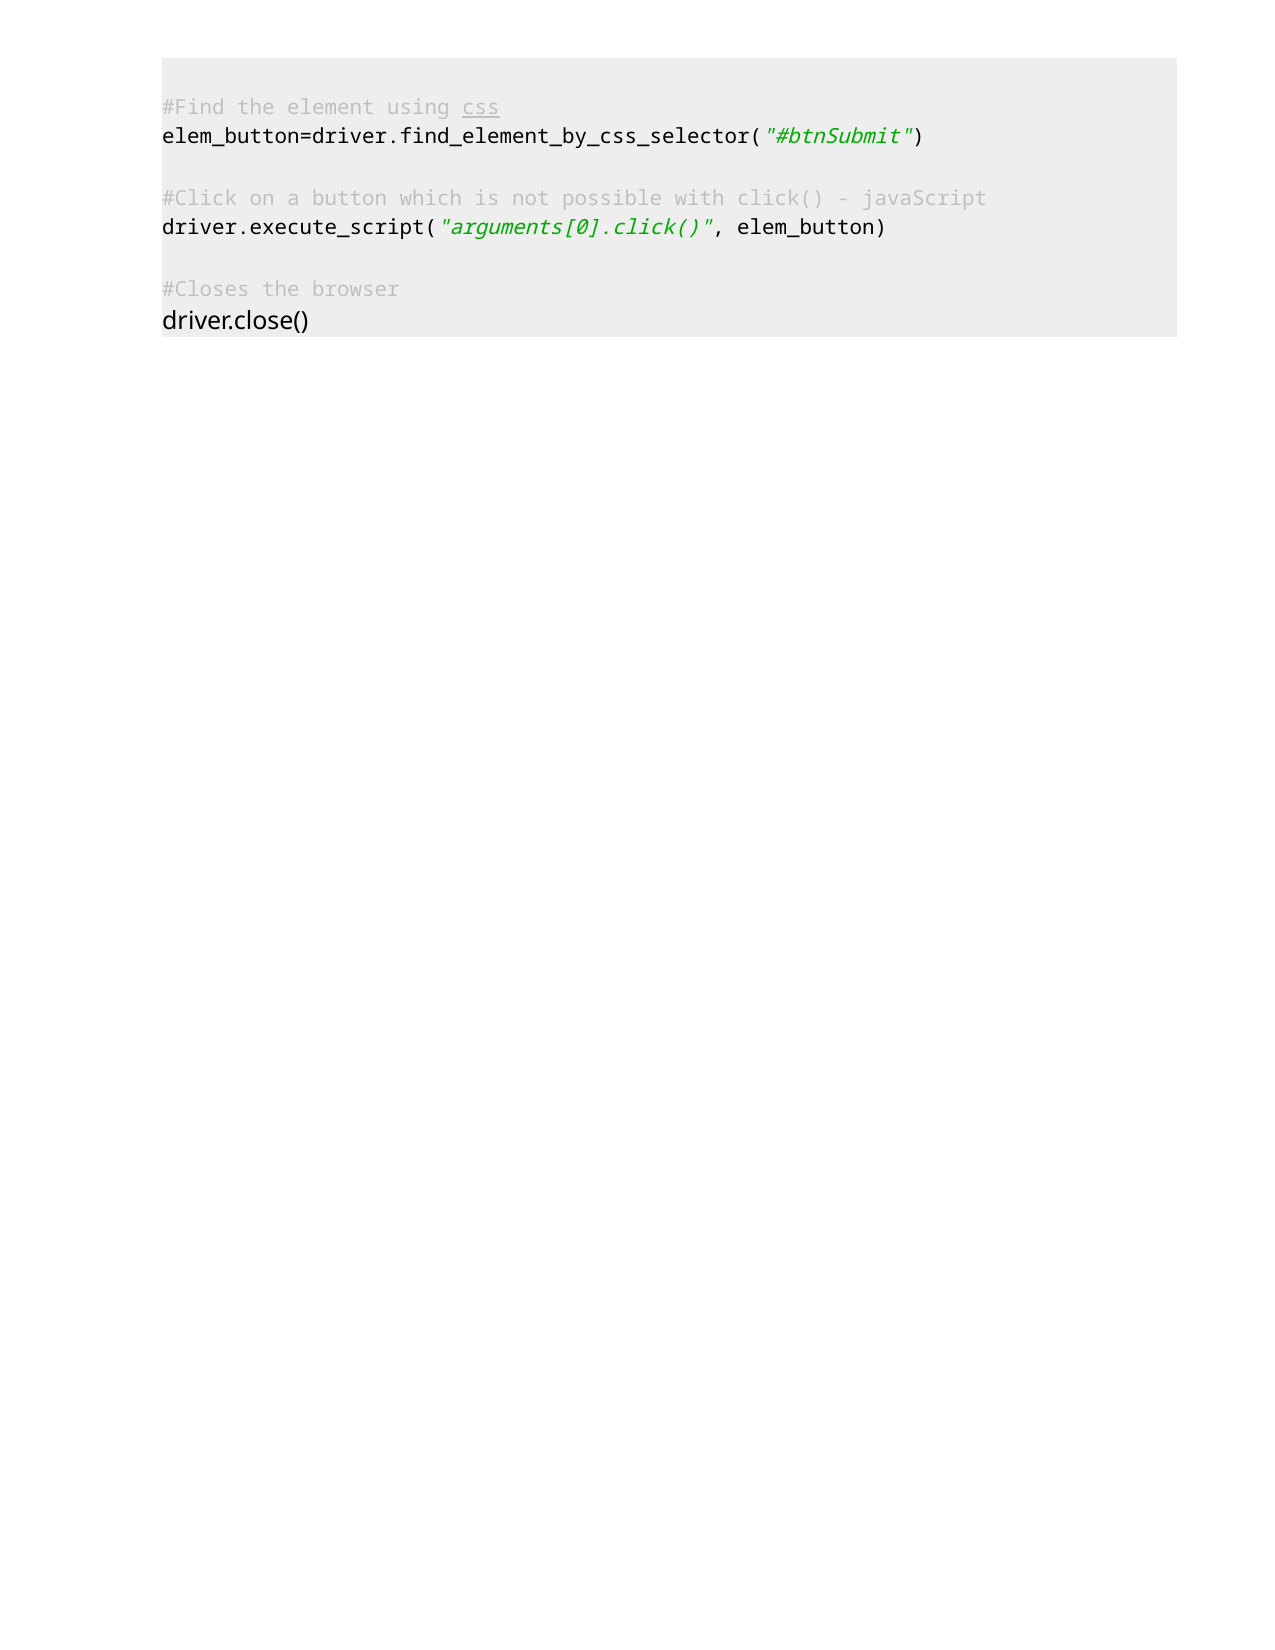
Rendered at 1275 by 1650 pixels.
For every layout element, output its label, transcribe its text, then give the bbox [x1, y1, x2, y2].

text #Find the element using css [162, 92, 1177, 121]
text #Click on a button which is not possible with click() - javaScript [162, 183, 1177, 212]
text driver.execute_script("arguments[0].click()", elem_button) [162, 212, 1177, 240]
text elem_button=driver.find_element_by_css_selector("#btnSubmit") [162, 121, 1177, 149]
text driver.close() [162, 303, 1177, 337]
text #Closes the browser [162, 274, 1177, 303]
